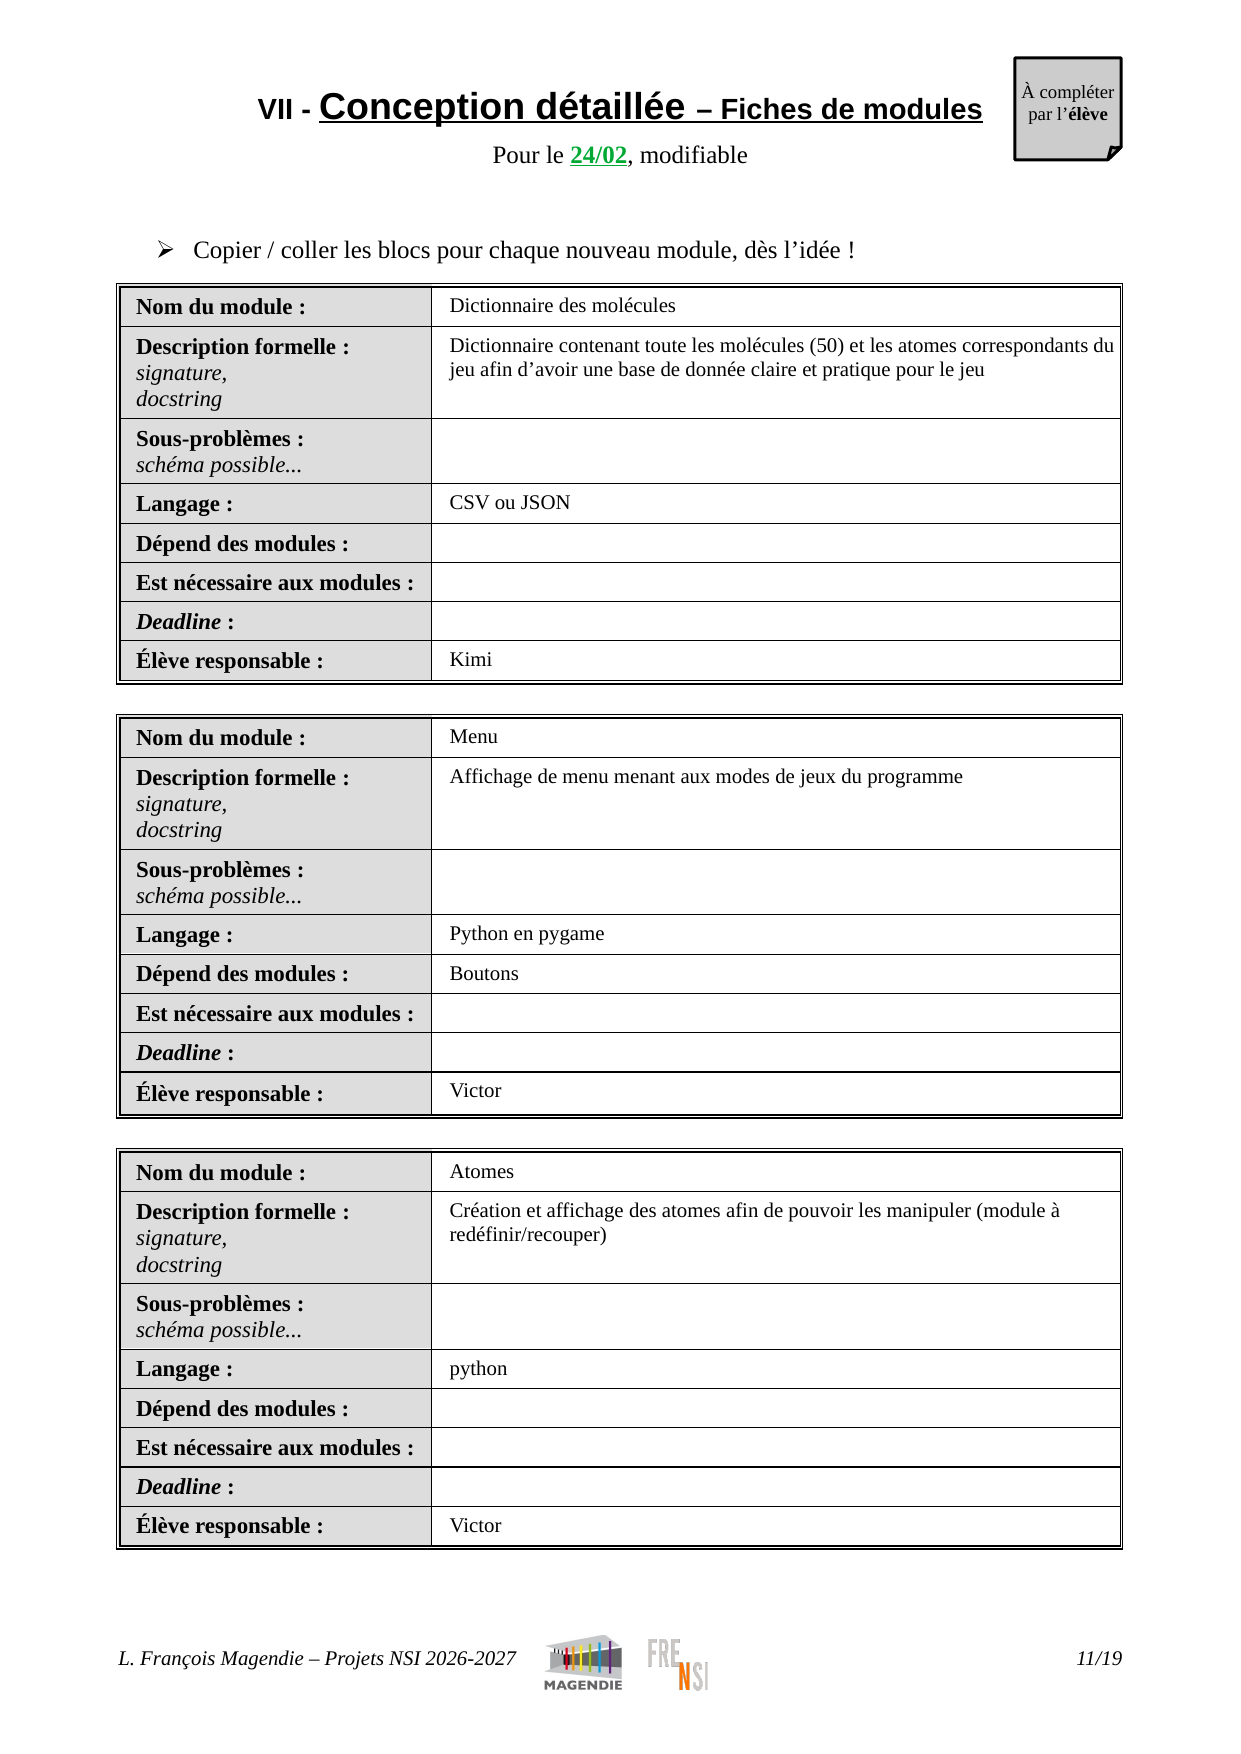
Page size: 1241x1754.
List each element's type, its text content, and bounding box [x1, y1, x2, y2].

table_cell Dépend des modules : [121, 955, 431, 993]
table_cell Sous-problèmes : schéma possible... [121, 419, 431, 483]
picture [532, 1635, 633, 1695]
table_cell Langage : [121, 484, 431, 523]
text Pour le 24/02, modifiable [118, 140, 1122, 168]
table_cell Sous-problèmes : schéma possible... [121, 1284, 431, 1348]
table_cell Langage : [121, 1350, 431, 1388]
table_cell Victor [432, 1073, 1120, 1114]
table_cell Deadline : [121, 602, 431, 640]
table_cell Est nécessaire aux modules : [121, 994, 431, 1032]
table_header Nom du module : [121, 288, 431, 326]
table_cell Est nécessaire aux modules : [121, 563, 431, 601]
table_cell CSV ou JSON [432, 484, 1120, 523]
table_cell [432, 1428, 1120, 1466]
table_cell Dictionnaire contenant toute les molécules (50) et les atomes correspondants du jeu afin d’avoir une base de donnée claire et pratique pour le jeu [432, 327, 1120, 418]
table_cell Description formelle : signature, docstring [121, 758, 431, 849]
table_cell Description formelle : signature, docstring [121, 1192, 431, 1283]
table_cell Langage : [121, 915, 431, 953]
table_cell Est nécessaire aux modules : [121, 1428, 431, 1466]
picture [648, 1639, 708, 1691]
table_cell Dépend des modules : [121, 1389, 431, 1427]
table_header Nom du module : [121, 1153, 431, 1191]
table_header Dictionnaire des molécules [432, 288, 1120, 326]
table_cell Kimi [432, 641, 1120, 680]
table_cell Victor [432, 1507, 1120, 1545]
table_cell python [432, 1350, 1120, 1388]
table_cell [432, 419, 1120, 483]
table_header Menu [432, 719, 1120, 757]
table_cell Description formelle : signature, docstring [121, 327, 431, 418]
table_cell [432, 602, 1120, 640]
table_cell Deadline : [121, 1033, 431, 1071]
table_cell Dépend des modules : [121, 524, 431, 562]
table_cell [432, 563, 1120, 601]
table_cell [432, 994, 1120, 1032]
table_cell [432, 1389, 1120, 1427]
table_cell Deadline : [121, 1468, 431, 1506]
subtitle Conception détaillée – Fiches de modules [118, 84, 1013, 127]
table_cell Création et affichage des atomes afin de pouvoir les manipuler (module à redéfinir/recouper) [432, 1192, 1120, 1283]
table_cell [432, 524, 1120, 562]
table_cell Python en pygame [432, 915, 1120, 953]
table_cell [432, 1033, 1120, 1071]
table_cell [432, 850, 1120, 914]
table_cell [432, 1284, 1120, 1348]
table_cell Élève responsable : [121, 1073, 431, 1114]
table_cell [432, 1468, 1120, 1506]
table_cell Affichage de menu menant aux modes de jeux du programme [432, 758, 1120, 849]
table_header Atomes [432, 1153, 1120, 1191]
table_cell Sous-problèmes : schéma possible... [121, 850, 431, 914]
table_header Nom du module : [121, 719, 431, 757]
table_cell Élève responsable : [121, 1507, 431, 1545]
table_cell Boutons [432, 955, 1120, 993]
list Copier / coller les blocs pour chaque nouveau module, dès l’idée ! [156, 235, 1122, 264]
table_cell Élève responsable : [121, 641, 431, 680]
